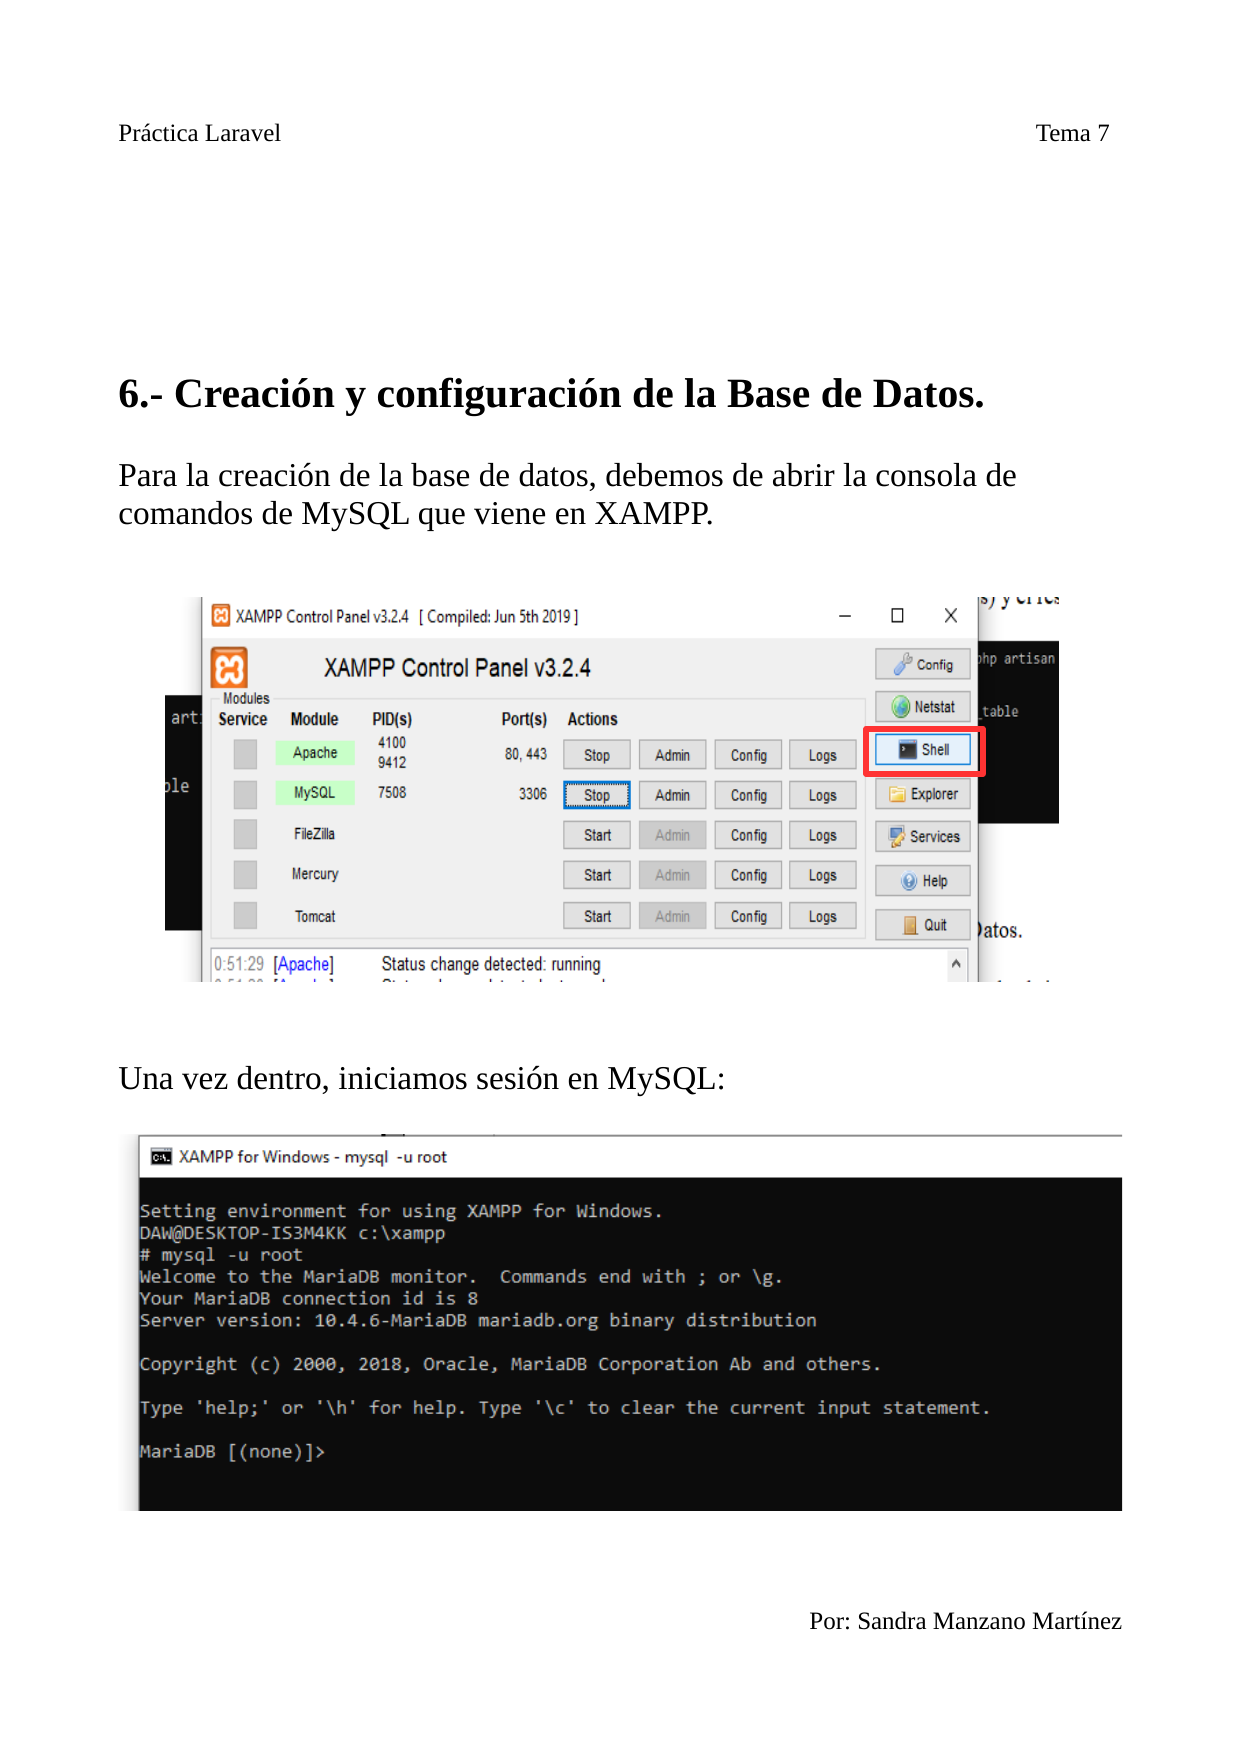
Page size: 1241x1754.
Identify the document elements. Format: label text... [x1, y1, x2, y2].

picture [213, 597, 393, 982]
picture [118, 1134, 1123, 1511]
text 6.- Creación y configuración de la Base de Datos. [118, 369, 1122, 417]
text Para la creación de la base de datos, debemos de abrir la consola de comandos de MySQL que viene en XAMPP. [118, 455, 1122, 532]
text Una vez dentro, iniciamos sesión en MySQL: [118, 1058, 1122, 1096]
